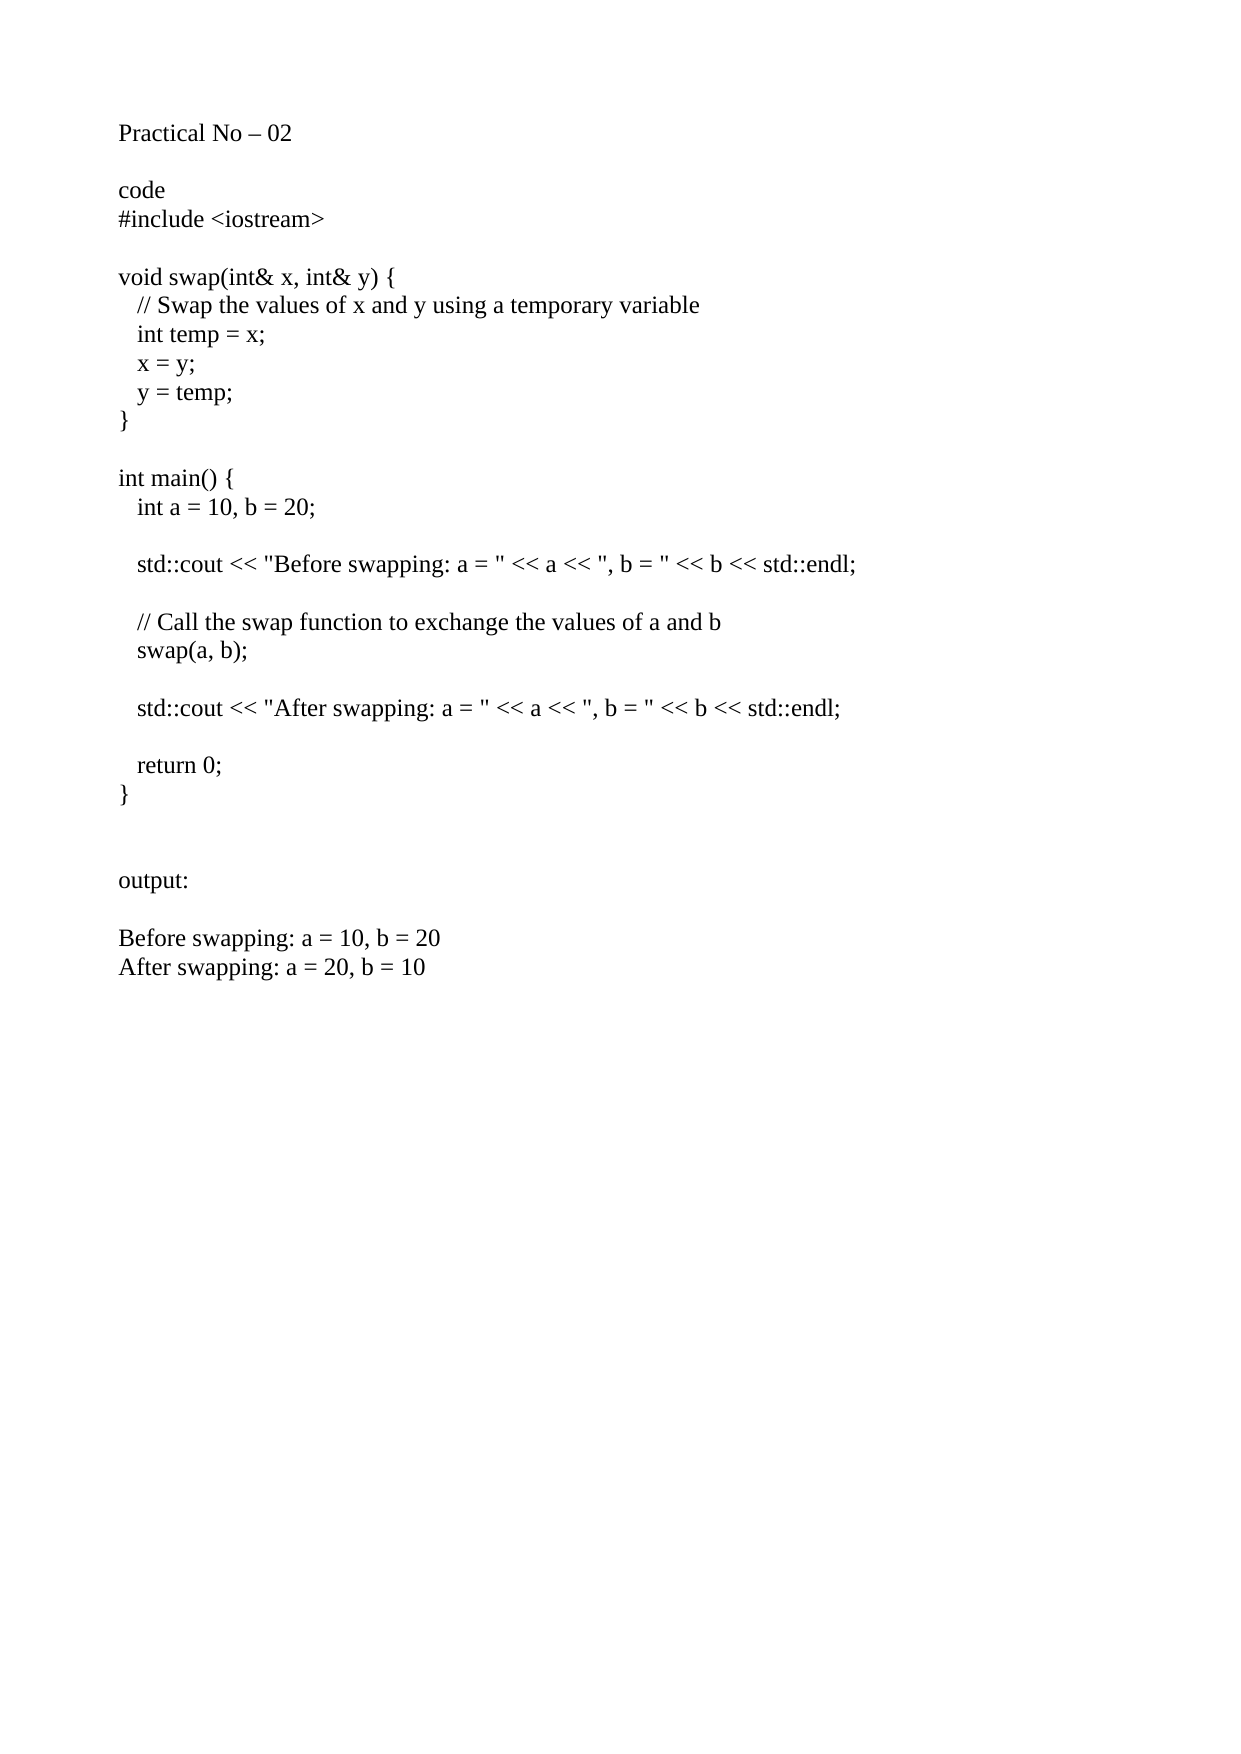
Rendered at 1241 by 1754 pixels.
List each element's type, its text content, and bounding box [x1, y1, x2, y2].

text return 0; [118, 751, 1122, 779]
text // Swap the values of x and y using a temporary variable [118, 291, 1122, 319]
text code [118, 176, 1122, 204]
text After swapping: a = 20, b = 10 [118, 952, 1122, 981]
text // Call the swap function to exchange the values of a and b [118, 607, 1122, 636]
text Before swapping: a = 10, b = 20 [118, 923, 1122, 952]
text int main() { [118, 463, 1122, 492]
text output: [118, 866, 1122, 894]
text swap(a, b); [118, 636, 1122, 664]
text Practical No – 02 [118, 118, 1122, 147]
text int a = 10, b = 20; [118, 492, 1122, 521]
text } [118, 779, 1122, 808]
text void swap(int& x, int& y) { [118, 262, 1122, 291]
text } [118, 406, 1122, 434]
text #include <iostream> [118, 204, 1122, 233]
text int temp = x; [118, 319, 1122, 348]
text std::cout << "After swapping: a = " << a << ", b = " << b << std::endl; [118, 693, 1122, 722]
text x = y; [118, 348, 1122, 377]
text y = temp; [118, 377, 1122, 406]
text std::cout << "Before swapping: a = " << a << ", b = " << b << std::endl; [118, 549, 1122, 578]
